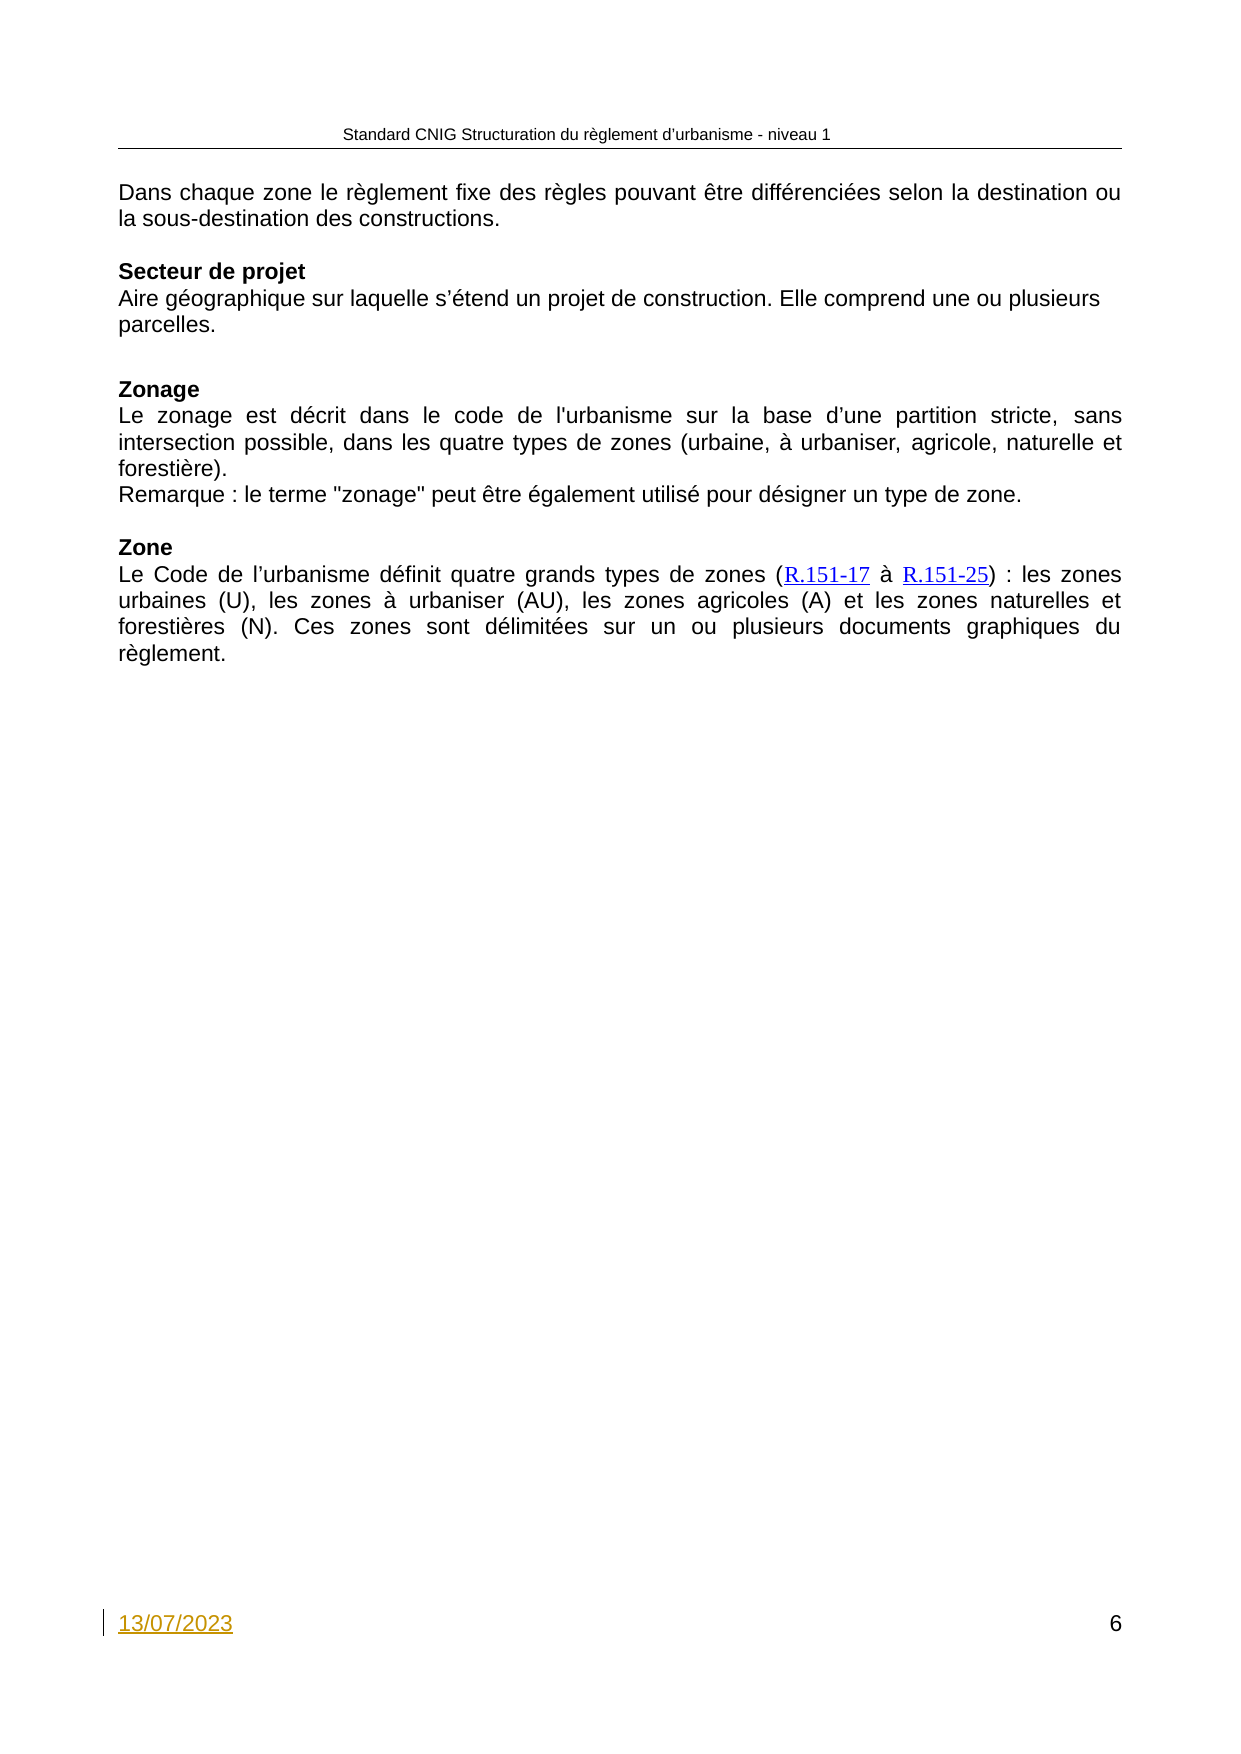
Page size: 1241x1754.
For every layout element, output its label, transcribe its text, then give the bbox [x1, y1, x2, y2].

text Le Code de l’urbanisme définit quatre grands types de zones (R.151-17 à R.151-25) : les zones urbaines (U), les zones à urbaniser (AU), les zones agricoles (A) et les zones naturelles et forestières (N). Ces zones sont délimitées sur un ou plusieurs documents graphiques du règlement. [118, 561, 1122, 666]
text Remarque : le terme "zonage" peut être également utilisé pour désigner un type de zone. [118, 481, 1122, 508]
subtitle Zone [118, 534, 1122, 561]
subtitle Secteur de projet [118, 258, 1122, 284]
text Le zonage est décrit dans le code de l'urbanisme sur la base d’une partition stricte, sans intersection possible, dans les quatre types de zones (urbaine, à urbaniser, agricole, naturelle et forestière). [118, 402, 1122, 481]
text Aire géographique sur laquelle s’étend un projet de construction. Elle comprend une ou plusieurs parcelles. [118, 284, 1122, 337]
text Dans chaque zone le règlement fixe des règles pouvant être différenciées selon la destination ou la sous-destination des constructions. [118, 178, 1122, 231]
subtitle Zonage [118, 376, 1122, 402]
